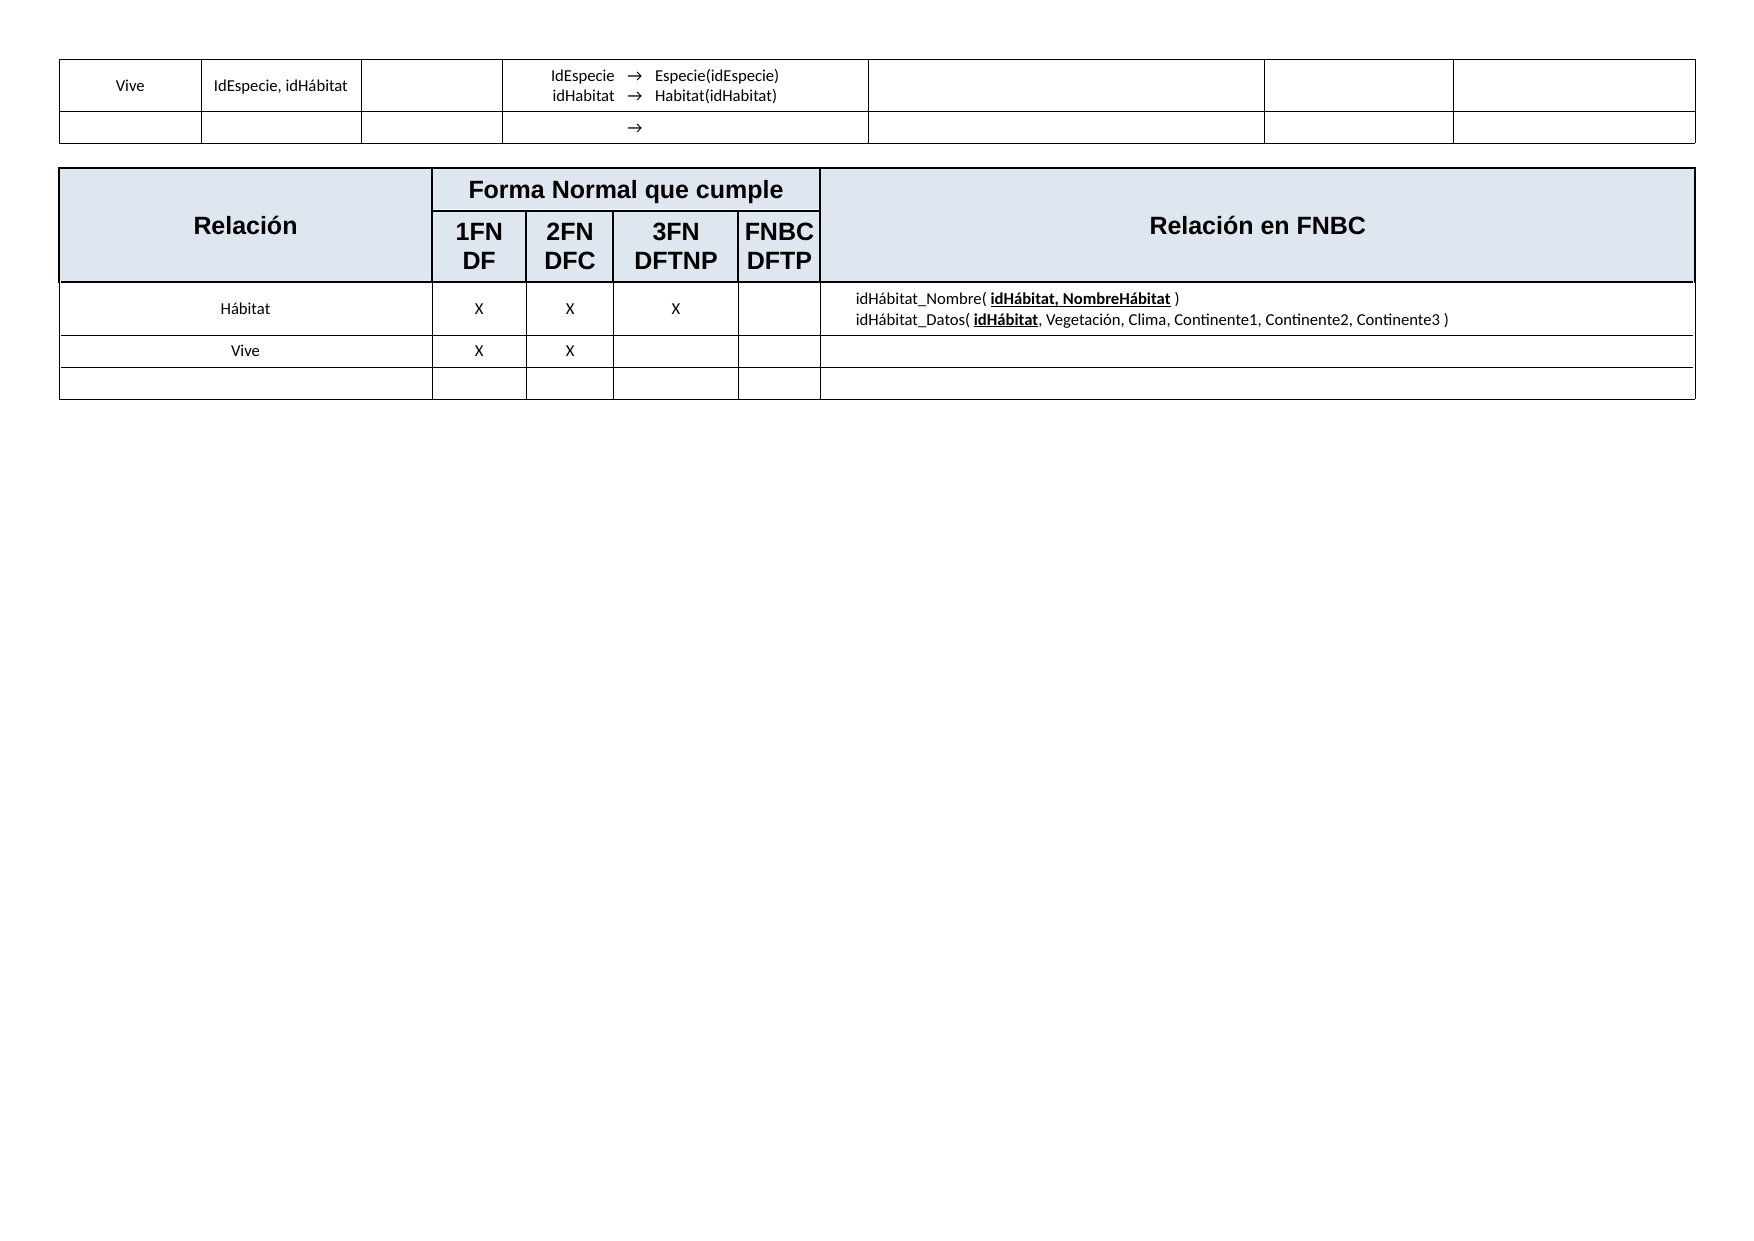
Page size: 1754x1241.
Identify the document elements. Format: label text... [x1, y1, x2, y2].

table_cell [60, 112, 201, 143]
table_cell [821, 367, 1695, 398]
table_cell [1265, 60, 1453, 111]
table_cell FNBC DFTP [739, 212, 819, 281]
table_cell X [433, 336, 526, 367]
table_cell [614, 368, 738, 398]
table_header Relación en FNBC [821, 169, 1694, 281]
table_cell [503, 112, 620, 143]
table_cell [362, 112, 502, 143]
table_cell X [433, 283, 526, 335]
table_cell [1265, 112, 1453, 143]
table_cell idHábitat_Nombre( idHábitat, NombreHábitat ) idHábitat_Datos( idHábitat, Vegetación, Clima, Continente1, Continente2, Continente3 ) [821, 281, 1695, 335]
table_cell [739, 283, 820, 335]
table_cell [614, 336, 738, 367]
table_cell IdEspecie, idHábitat [202, 60, 361, 111]
table_cell [202, 112, 361, 143]
table_cell Vive [60, 60, 201, 111]
table_cell [869, 112, 1264, 143]
table_cell [362, 60, 502, 111]
table_cell [739, 368, 820, 398]
table_cell [1454, 60, 1695, 111]
table_cell [821, 335, 1695, 367]
table_cell [60, 367, 432, 398]
table_header Relación [60, 169, 431, 281]
table_cell [739, 336, 820, 367]
table_cell X [527, 336, 613, 367]
table_cell Vive [60, 335, 432, 367]
table_cell 1FN DF [433, 212, 525, 281]
table_cell 3FN DFTNP [614, 212, 737, 281]
table_cell [869, 60, 1264, 111]
table_cell [649, 112, 868, 143]
table_header Forma Normal que cumple [433, 169, 819, 209]
table_cell Especie(idEspecie) Habitat(idHabitat) [649, 60, 868, 111]
table_cell X [527, 283, 613, 335]
table_cell [527, 368, 613, 398]
table_cell [433, 368, 526, 398]
table_cell X [614, 283, 738, 335]
table_cell IdEspecie idHabitat [503, 60, 620, 111]
table_cell Hábitat [60, 281, 432, 335]
table_cell 2FN DFC [527, 212, 612, 281]
table_cell → [620, 112, 649, 143]
table_cell [1454, 112, 1695, 143]
table_cell →→ [620, 60, 649, 111]
